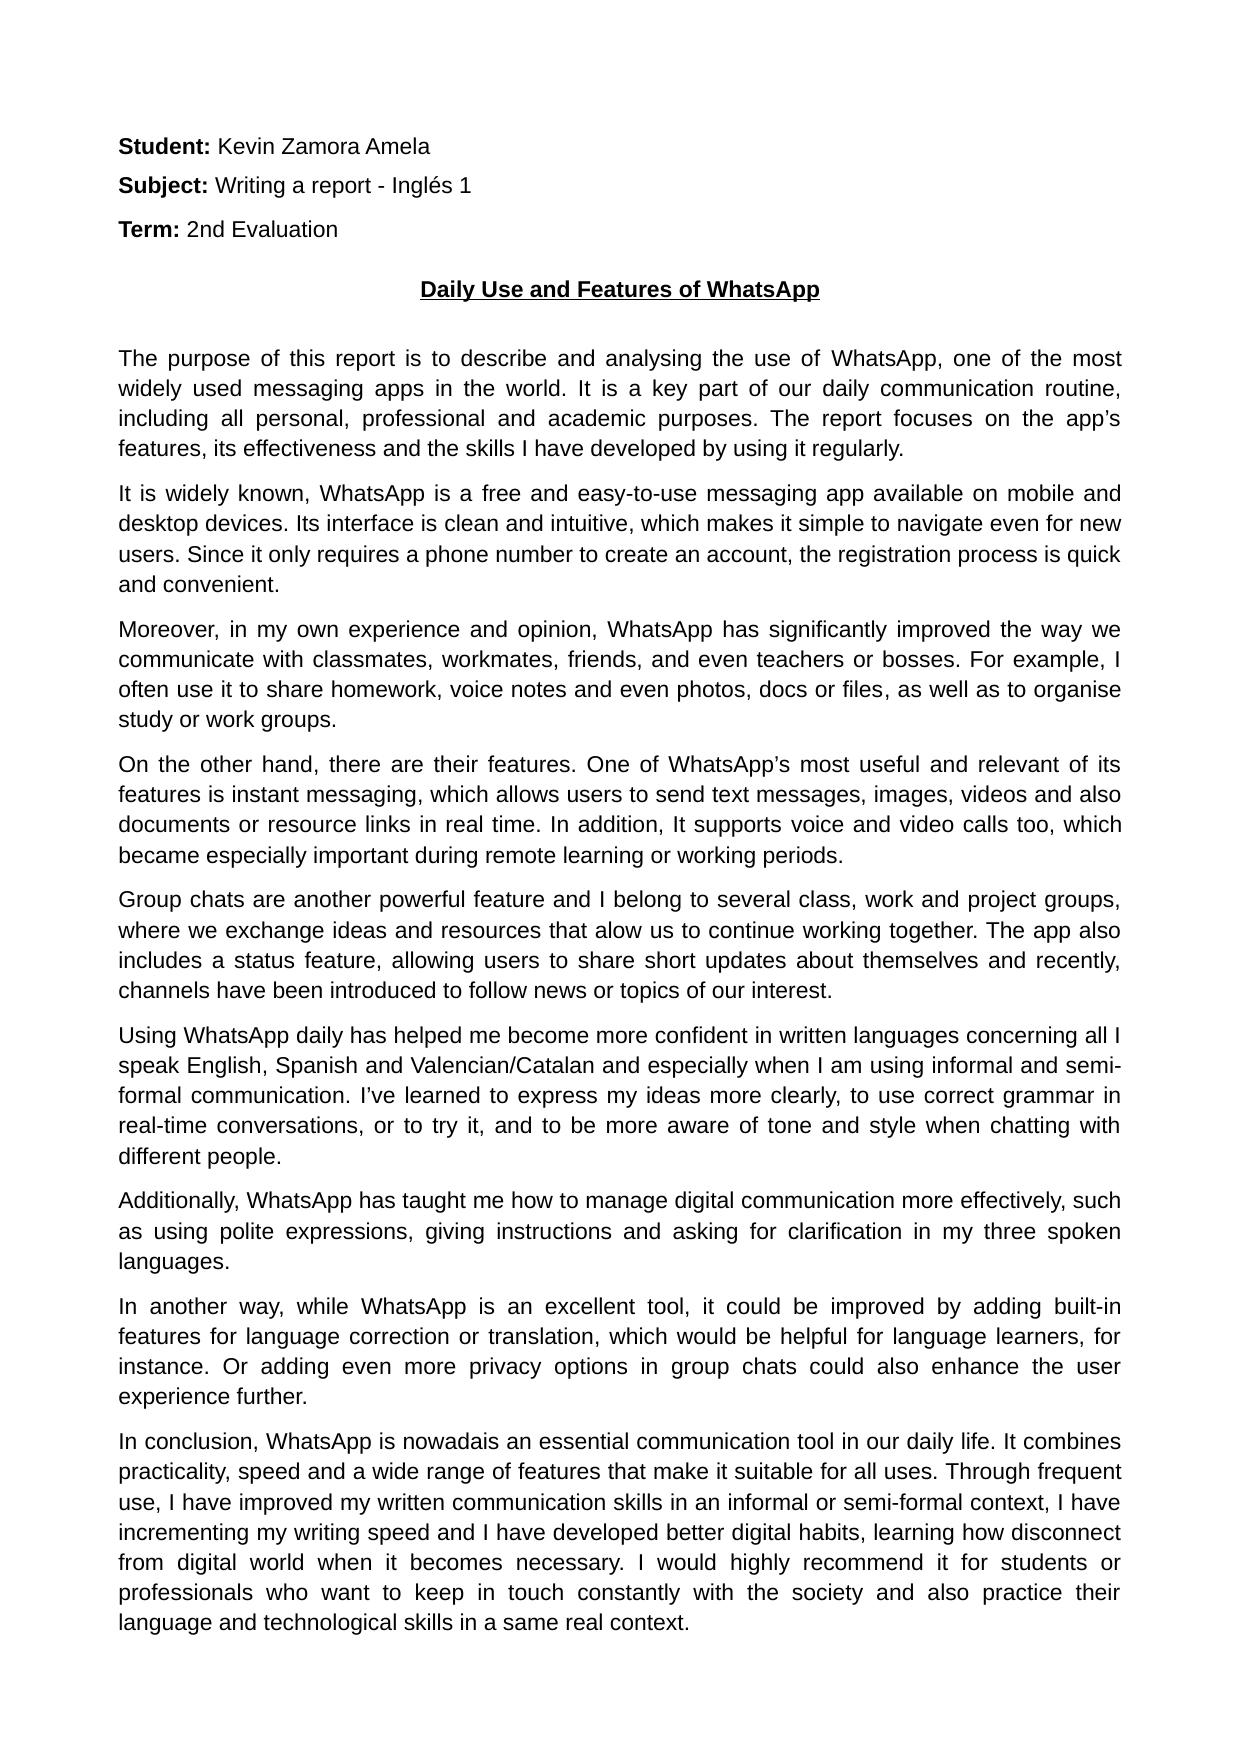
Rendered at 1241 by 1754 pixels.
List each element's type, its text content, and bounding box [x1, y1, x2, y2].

text In conclusion, WhatsApp is nowadais an essential communication tool in our daily life. It combines practicality, speed and a wide range of features that make it suitable for all uses. Through frequent use, I have improved my written communication skills in an informal or semi-formal context, I have incrementing my writing speed and I have developed better digital habits, learning how disconnect from digital world when it becomes necessary. I would highly recommend it for students or professionals who want to keep in touch constantly with the society and also practice their language and technological skills in a same real context. [118, 1428, 1122, 1636]
text Term: 2nd Evaluation [118, 216, 1122, 243]
text On the other hand, there are their features. One of WhatsApp’s most useful and relevant of its features is instant messaging, which allows users to send text messages, images, videos and also documents or resource links in real time. In addition, It supports voice and video calls too, which became especially important during remote learning or working periods. [118, 751, 1122, 868]
subtitle Student: Kevin Zamora Amela [118, 133, 1122, 159]
text Moreover, in my own experience and opinion, WhatsApp has significantly improved the way we communicate with classmates, workmates, friends, and even teachers or bosses. For example, I often use it to share homework, voice notes and even photos, docs or files, as well as to organise study or work groups. [118, 616, 1122, 733]
text Using WhatsApp daily has helped me become more confident in written languages concerning all I speak English, Spanish and Valencian/Catalan and especially when I am using informal and semi-formal communication. I’ve learned to express my ideas more clearly, to use correct grammar in real-time conversations, or to try it, and to be more aware of tone and style when chatting with different people. [118, 1022, 1122, 1169]
text Additionally, WhatsApp has taught me how to manage digital communication more effectively, such as using polite expressions, giving instructions and asking for clarification in my three spoken languages. [118, 1187, 1122, 1274]
text The purpose of this report is to describe and analysing the use of WhatsApp, one of the most widely used messaging apps in the world. It is a key part of our daily communication routine, including all personal, professional and academic purposes. The report focuses on the app’s features, its effectiveness and the skills I have developed by using it regularly. [118, 314, 1122, 462]
text Subject: Writing a report - Inglés 1 [118, 172, 1122, 198]
subtitle Daily Use and Features of WhatsApp [118, 276, 1122, 302]
text It is widely known, WhatsApp is a free and easy-to-use messaging app available on mobile and desktop devices. Its interface is clean and intuitive, which makes it simple to navigate even for new users. Since it only requires a phone number to create an account, the registration process is quick and convenient. [118, 480, 1122, 597]
text Group chats are another powerful feature and I belong to several class, work and project groups, where we exchange ideas and resources that alow us to continue working together. The app also includes a status feature, allowing users to share short updates about themselves and recently, channels have been introduced to follow news or topics of our interest. [118, 886, 1122, 1003]
text In another way, while WhatsApp is an excellent tool, it could be improved by adding built-in features for language correction or translation, which would be helpful for language learners, for instance. Or adding even more privacy options in group chats could also enhance the user experience further. [118, 1293, 1122, 1410]
